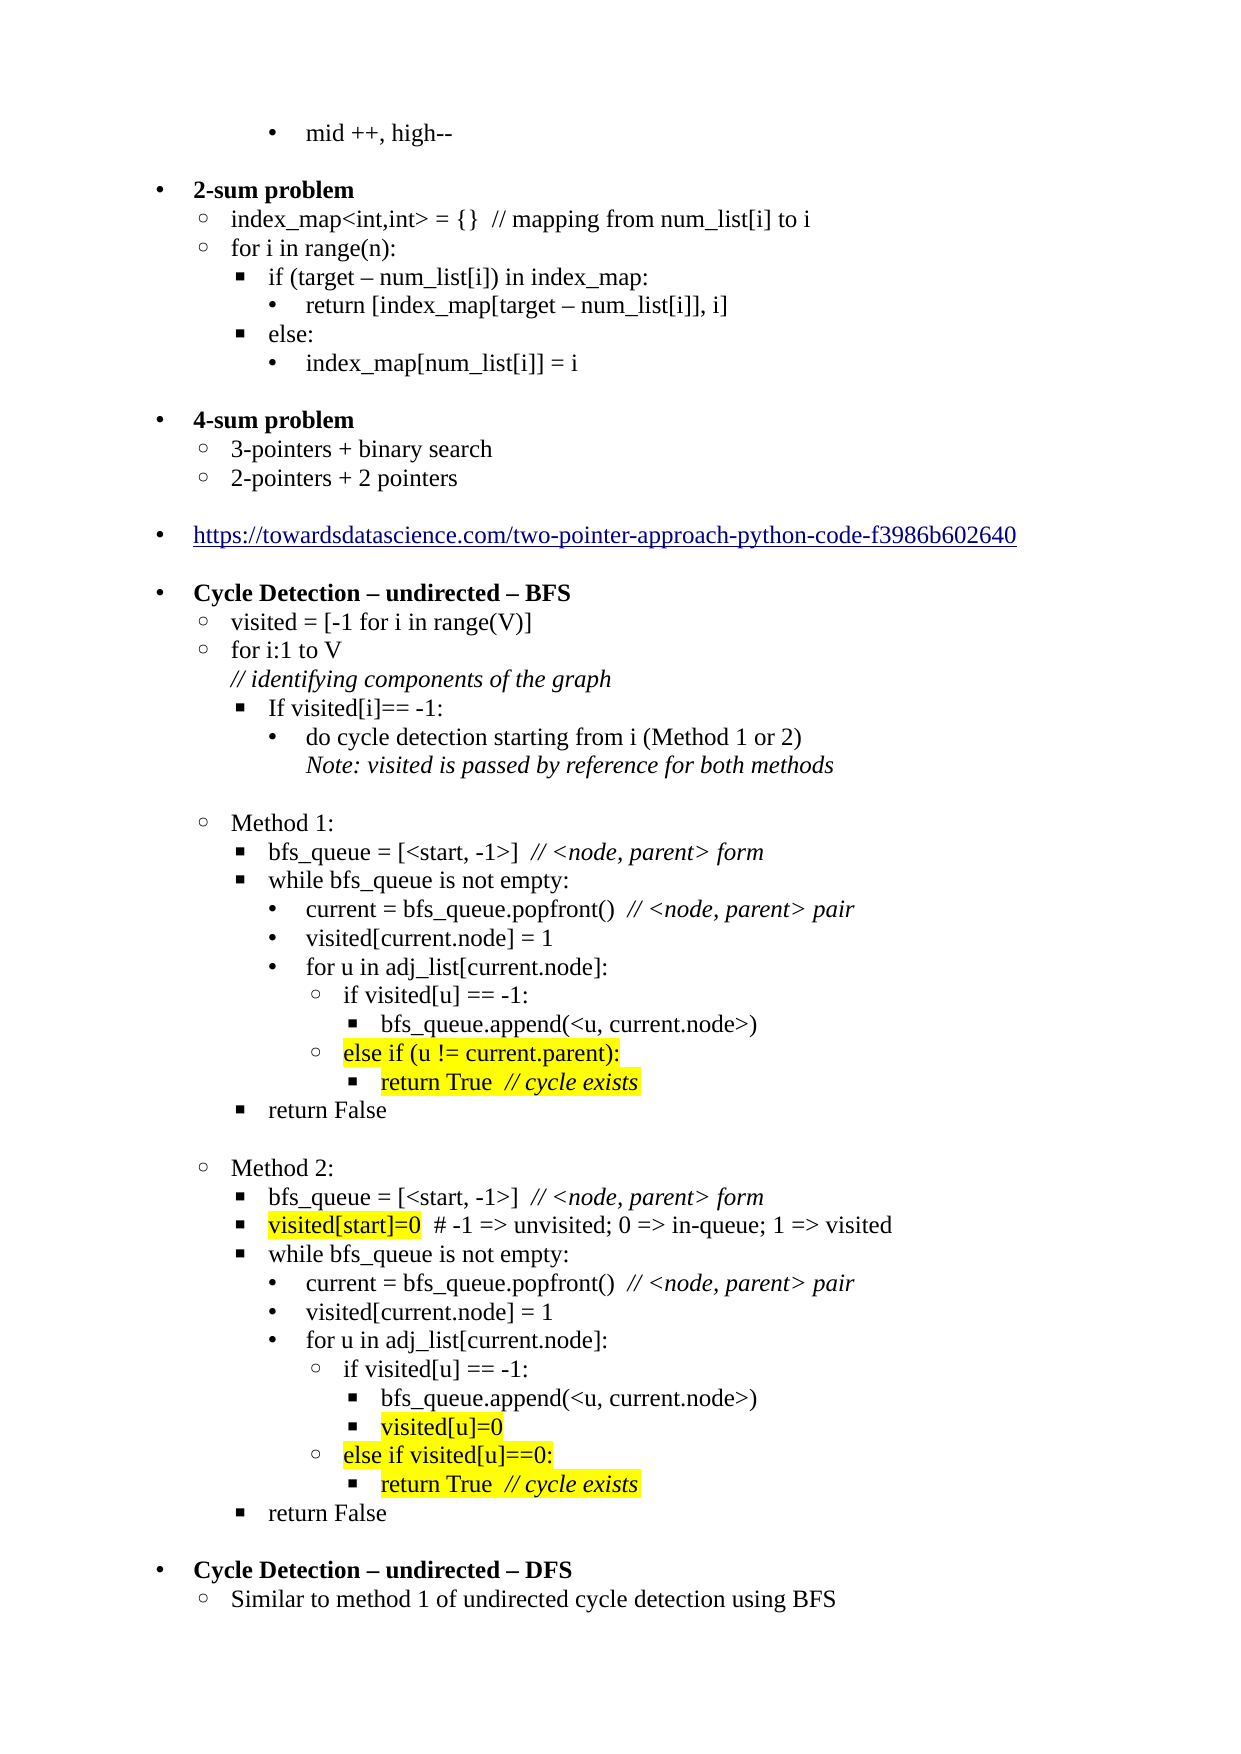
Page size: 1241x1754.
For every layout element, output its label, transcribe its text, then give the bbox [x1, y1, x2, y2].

list else if visited[u]==0: [306, 1441, 1122, 1469]
list 2-sum problem [156, 176, 1122, 204]
list If visited[i]== -1: [231, 693, 1122, 722]
list bfs_queue = [<start, -1>] // <node, parent> form [231, 837, 1122, 866]
list bfs_queue = [<start, -1>] // <node, parent> form [231, 1182, 1122, 1211]
list current = bfs_queue.popfront() // <node, parent> pair [268, 1268, 1122, 1297]
list 4-sum problem [156, 406, 1122, 434]
list if visited[u] == -1: [306, 981, 1122, 1009]
list for i in range(n): [193, 233, 1122, 262]
list Note: visited is passed by reference for both methods [268, 751, 1122, 779]
list return False [231, 1498, 1122, 1527]
list if (target – num_list[i]) in index_map: [231, 262, 1122, 291]
list return True // cycle exists [343, 1067, 1122, 1096]
list return False [231, 1096, 1122, 1124]
list visited[current.node] = 1 [268, 1297, 1122, 1326]
list Method 1: [193, 808, 1122, 837]
list current = bfs_queue.popfront() // <node, parent> pair [268, 894, 1122, 923]
list 2-pointers + 2 pointers [193, 463, 1122, 492]
list Similar to method 1 of undirected cycle detection using BFS [193, 1584, 1122, 1613]
list visited[u]=0 [343, 1412, 1122, 1441]
list 3-pointers + binary search [193, 434, 1122, 463]
list for i:1 to V [193, 636, 1122, 664]
list bfs_queue.append(<u, current.node>) [343, 1383, 1122, 1412]
list do cycle detection starting from i (Method 1 or 2) [268, 722, 1122, 751]
list Cycle Detection – undirected – DFS [156, 1556, 1122, 1584]
list else: [231, 319, 1122, 348]
list Cycle Detection – undirected – BFS [156, 578, 1122, 607]
list visited[start]=0 # -1 => unvisited; 0 => in-queue; 1 => visited [231, 1211, 1122, 1239]
list // identifying components of the graph [193, 664, 1122, 693]
list index_map<int,int> = {} // mapping from num_list[i] to i [193, 204, 1122, 233]
list https://towardsdatascience.com/two-pointer-approach-python-code-f3986b602640 [156, 521, 1122, 549]
list for u in adj_list[current.node]: [268, 1326, 1122, 1354]
list mid ++, high-- [268, 118, 1122, 147]
list if visited[u] == -1: [306, 1354, 1122, 1383]
list else if (u != current.parent): [306, 1038, 1122, 1067]
list while bfs_queue is not empty: [231, 866, 1122, 894]
list index_map[num_list[i]] = i [268, 348, 1122, 377]
list Method 2: [193, 1153, 1122, 1182]
list while bfs_queue is not empty: [231, 1239, 1122, 1268]
list return [index_map[target – num_list[i]], i] [268, 291, 1122, 319]
list visited[current.node] = 1 [268, 923, 1122, 952]
list return True // cycle exists [343, 1469, 1122, 1498]
list visited = [-1 for i in range(V)] [193, 607, 1122, 636]
list for u in adj_list[current.node]: [268, 952, 1122, 981]
list bfs_queue.append(<u, current.node>) [343, 1009, 1122, 1038]
